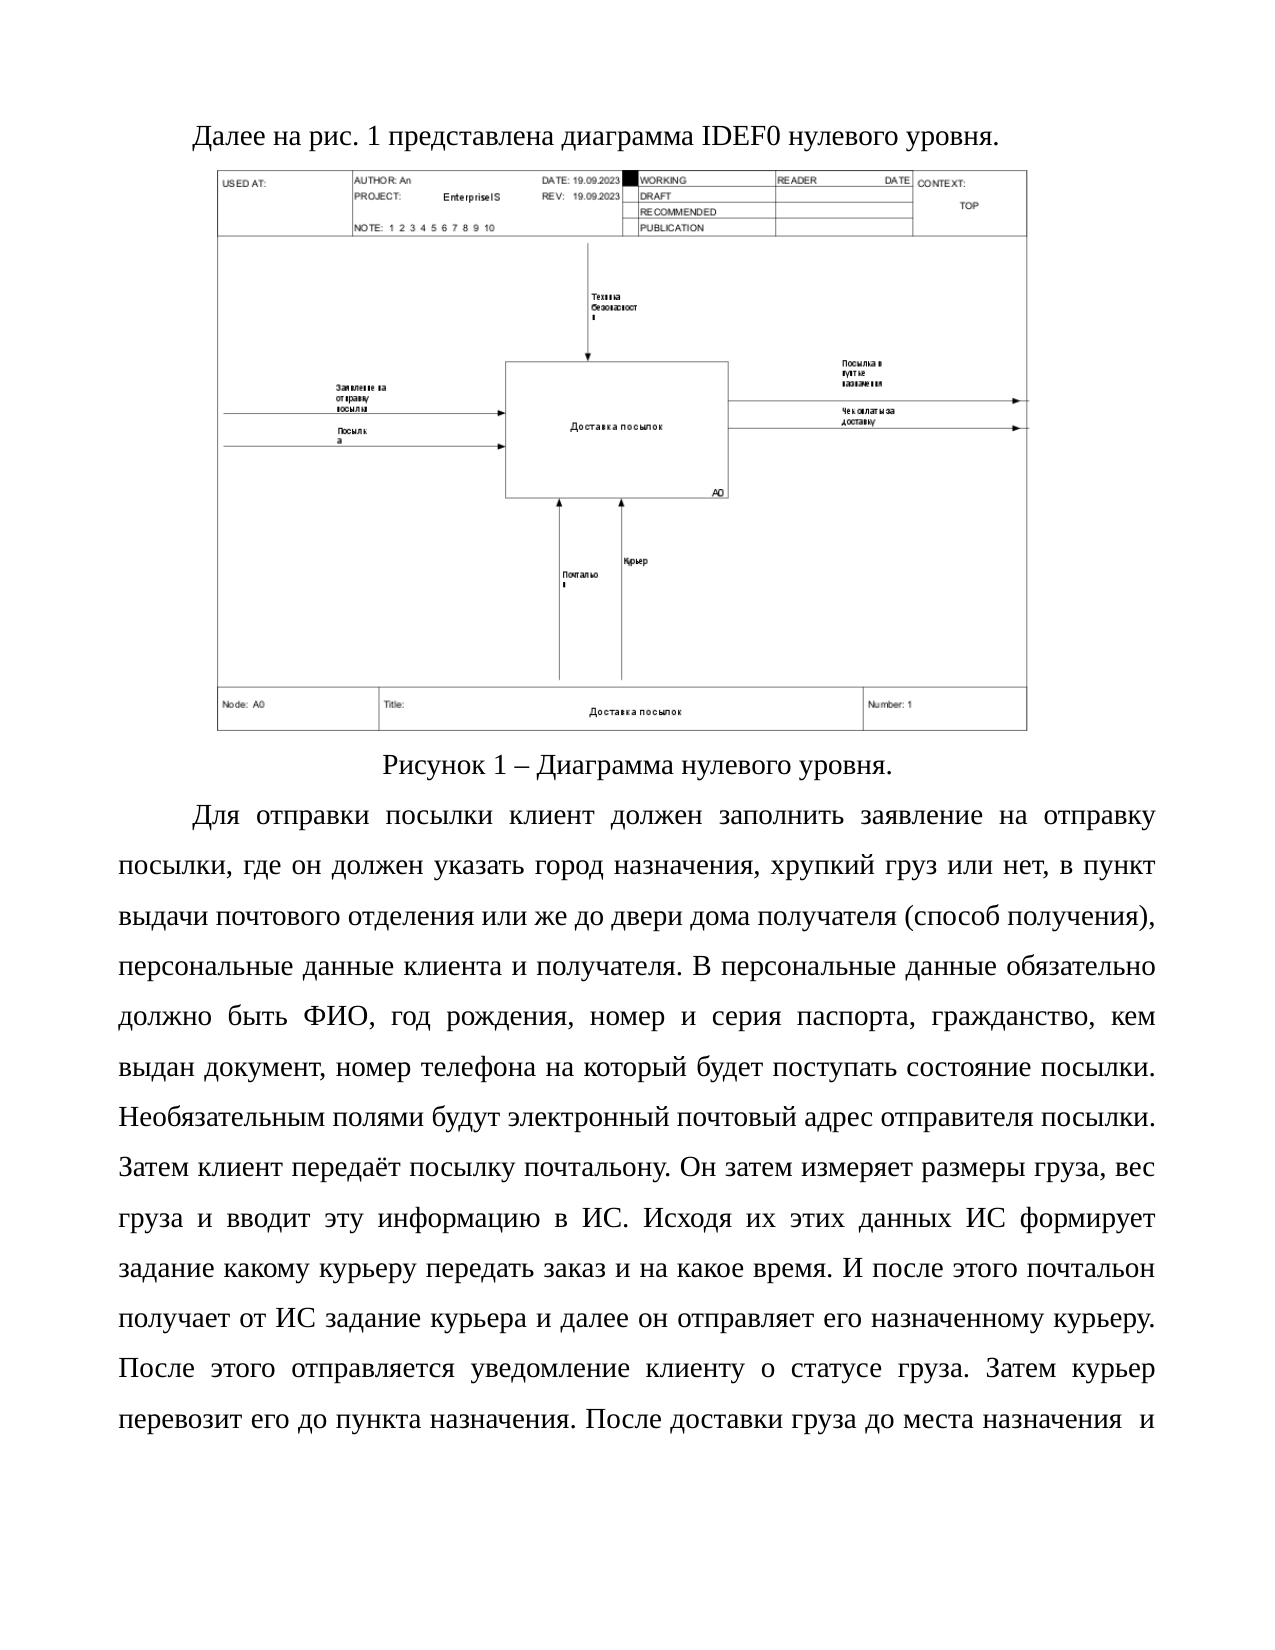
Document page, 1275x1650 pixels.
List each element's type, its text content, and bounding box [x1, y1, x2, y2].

text Далее на рис. 1 представлена диаграмма IDEF0 нулевого уровня. [118, 118, 1157, 152]
text Рисунок 1 – Диаграмма нулевого уровня. [118, 181, 1157, 780]
text Для отправки посылки клиент должен заполнить заявление на отправку посылки, где он должен указать город назначения, хрупкий груз или нет, в пункт выдачи почтового отделения или же до двери дома получателя (способ получения), персональные данные клиента и получателя. В персональные данные обязательно должно быть ФИО, год рождения, номер и серия паспорта, гражданство, кем выдан документ, номер телефона на который будет поступать состояние посылки. Необязательным полями будут электронный почтовый адрес отправителя посылки. Затем клиент передаёт посылку почтальону. Он затем измеряет размеры груза, вес груза и вводит эту информацию в ИС. Исходя их этих данных ИС формирует задание какому курьеру передать заказ и на какое время. И после этого почтальон получает от ИС задание курьера и далее он отправляет его назначенному курьеру. После этого отправляется уведомление клиенту о статусе груза. Затем курьер перевозит его до пункта назначения. После доставки груза до места назначения и [118, 797, 1157, 1434]
